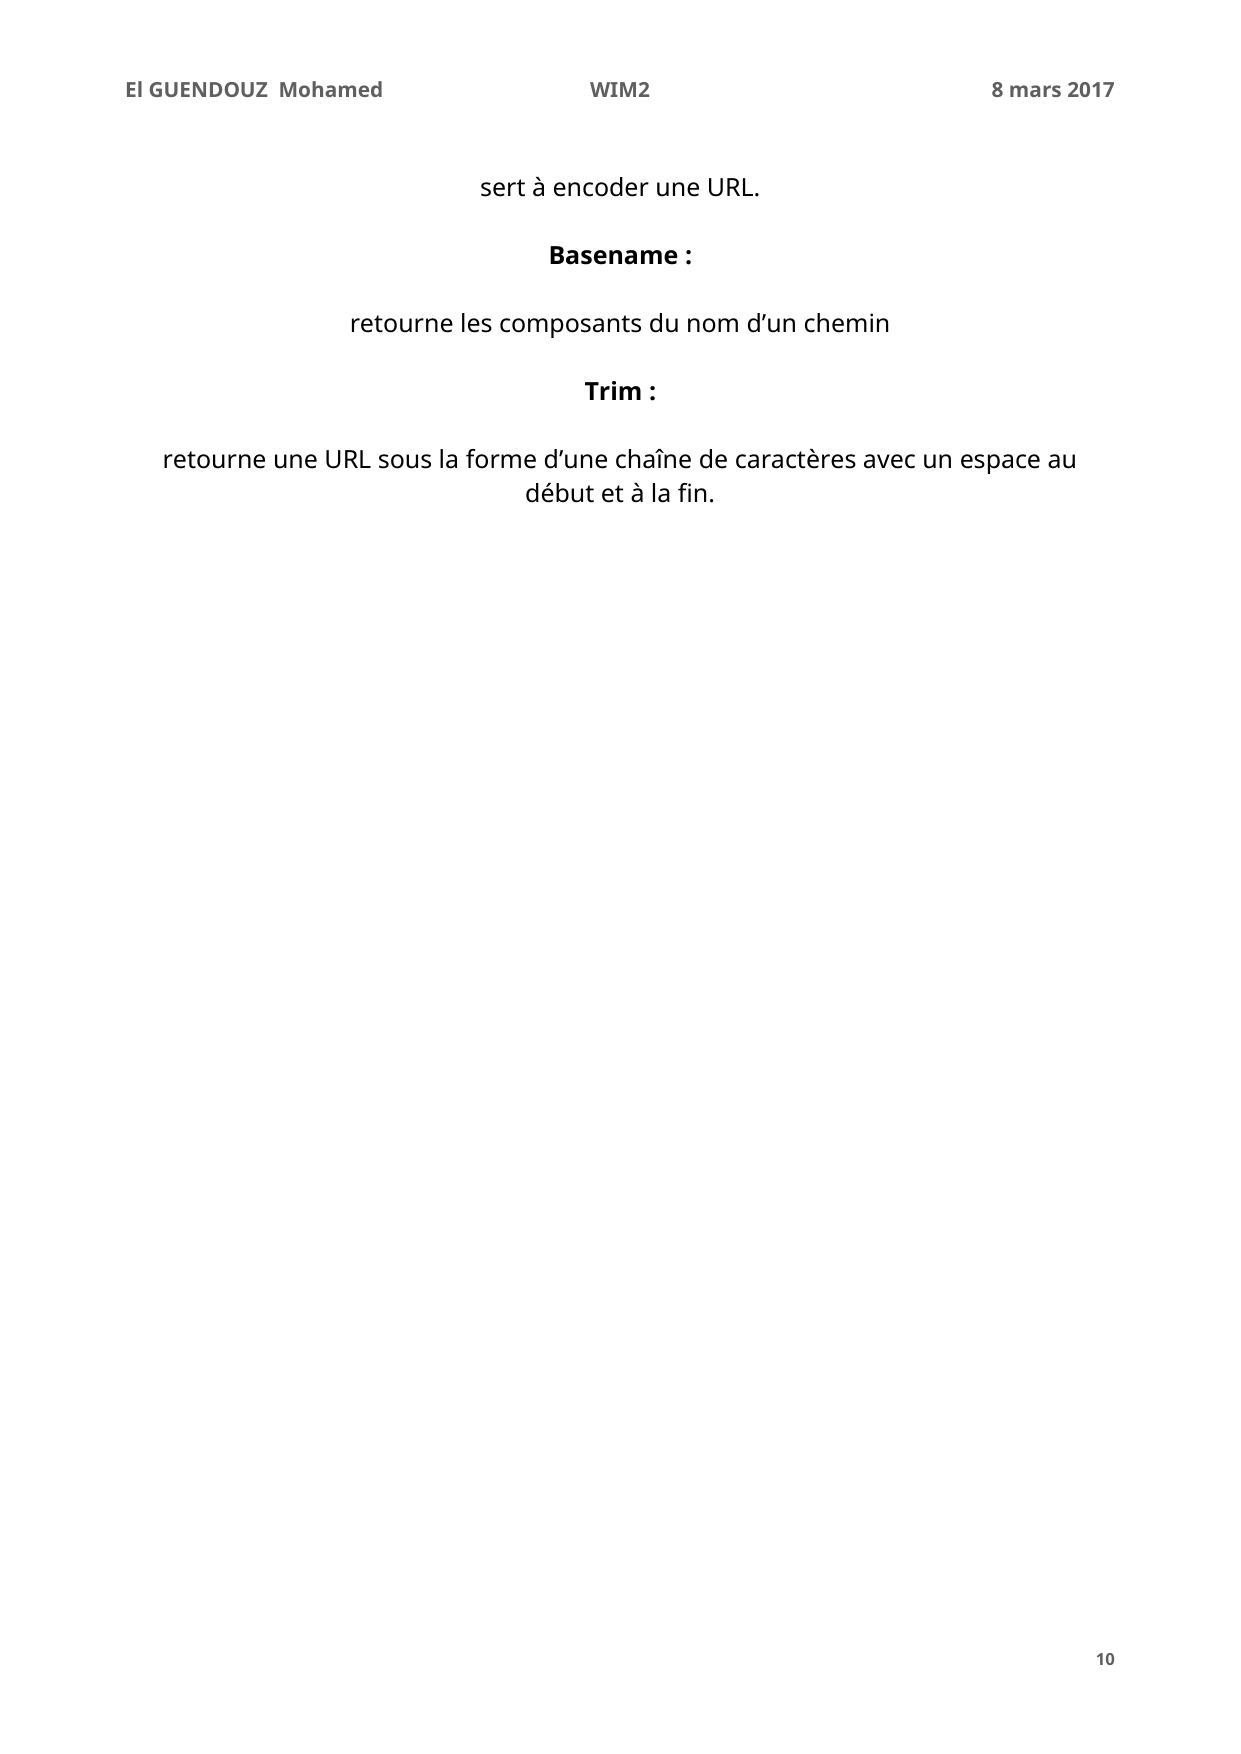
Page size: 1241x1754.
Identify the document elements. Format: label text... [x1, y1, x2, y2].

subtitle sert à encoder une URL. [125, 169, 1115, 203]
subtitle retourne une URL sous la forme d’une chaîne de caractères avec un espace au début et à la fin. [125, 442, 1115, 510]
subtitle Basename : [125, 238, 1115, 272]
subtitle Trim : [125, 374, 1115, 408]
subtitle retourne les composants du nom d’un chemin [125, 306, 1115, 340]
